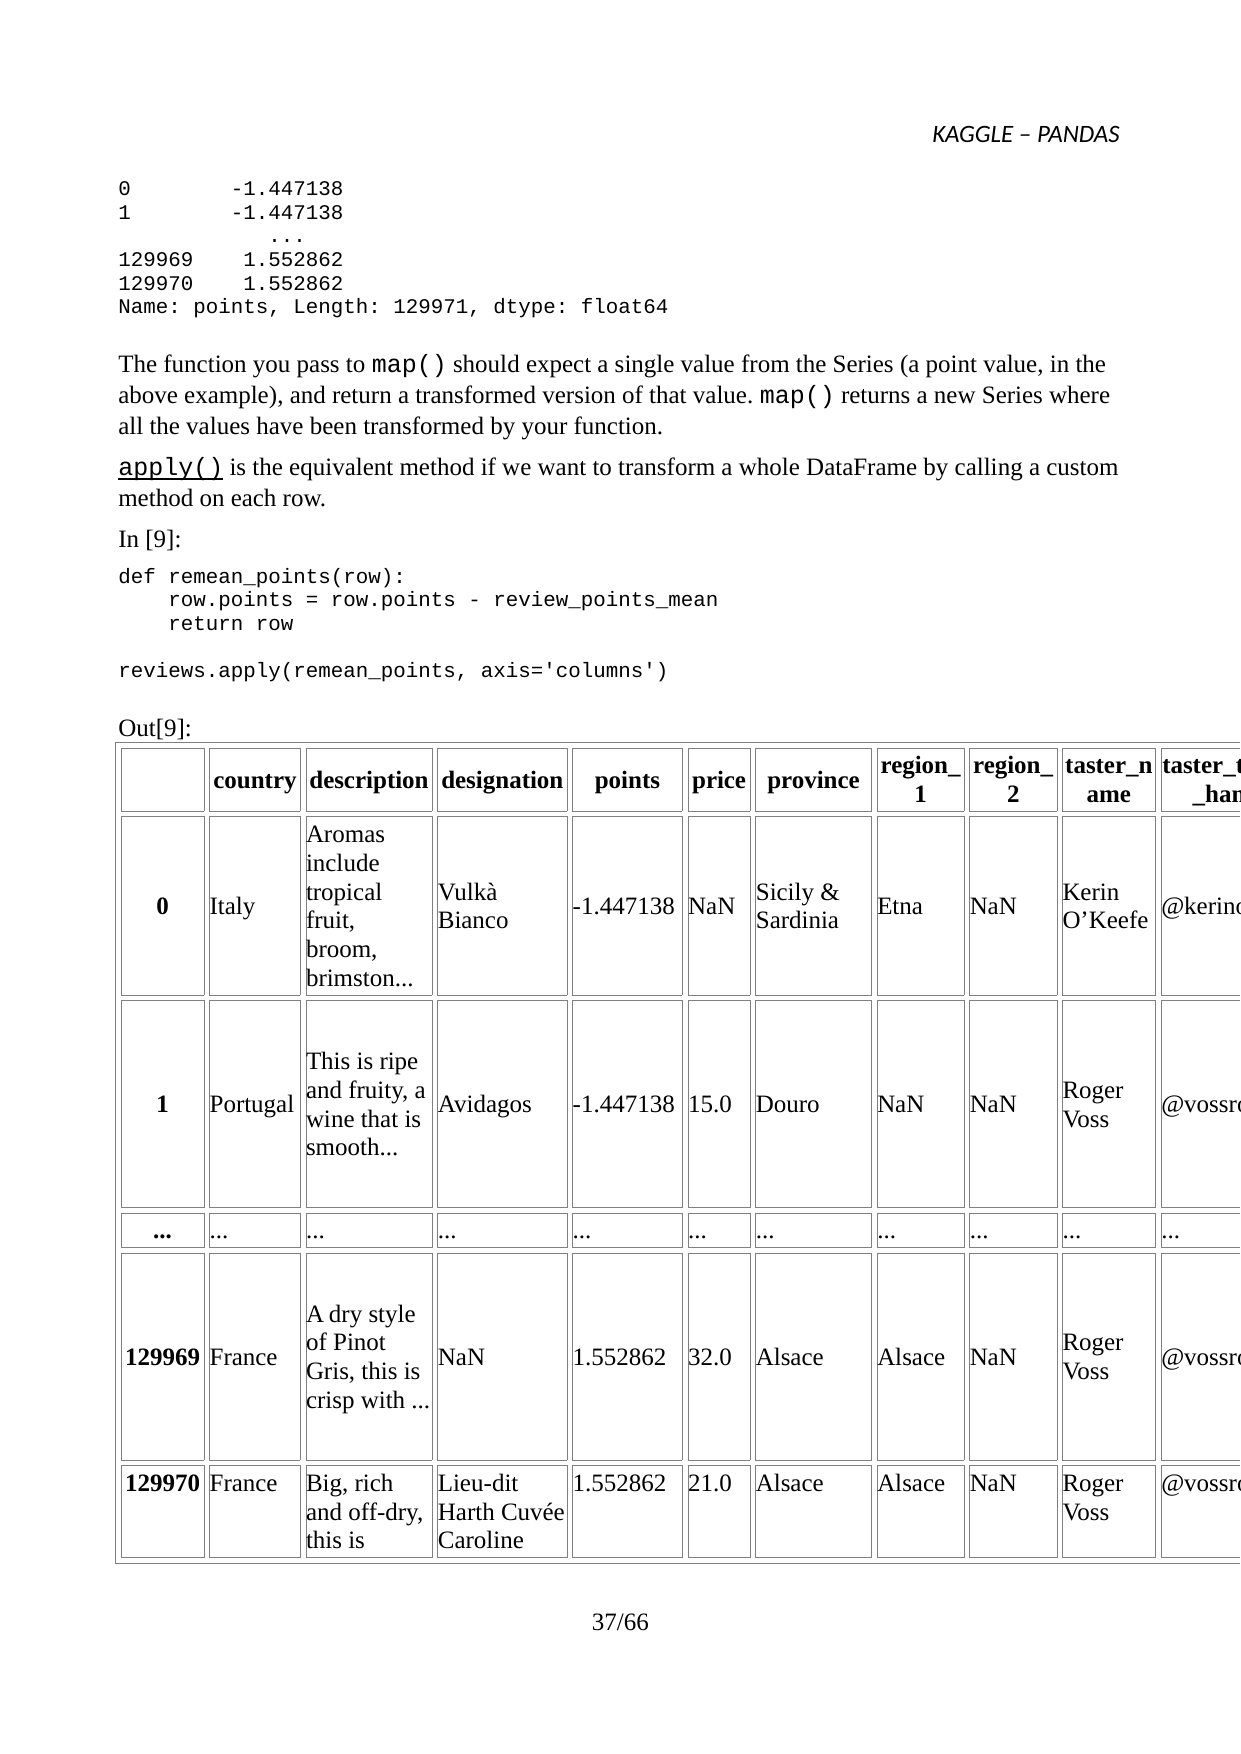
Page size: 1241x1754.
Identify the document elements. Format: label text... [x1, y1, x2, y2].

text def remean_points(row): [118, 566, 1122, 589]
table_header points [570, 743, 685, 811]
text Name: points, Length: 129971, dtype: float64 [118, 296, 1122, 320]
table_header taster_name [1059, 743, 1158, 811]
table_cell @kerinokeefe [1158, 811, 1240, 995]
table_cell 1.552862 [570, 1460, 685, 1557]
table_cell 21.0 [685, 1460, 753, 1557]
table_cell Alsace [753, 1460, 874, 1557]
table_cell NaN [967, 1460, 1059, 1557]
table_cell ... [1059, 1207, 1158, 1247]
table_header taster_twitter_handle [1162, 749, 1240, 811]
table_cell 32.0 [685, 1247, 753, 1460]
table_cell ... [1158, 1207, 1240, 1247]
table_cell Kerin O’Keefe [1059, 811, 1158, 995]
table_header price [685, 743, 753, 811]
table_cell France [206, 1247, 303, 1460]
table_cell ... [570, 1207, 685, 1247]
table_cell This is ripe and fruity, a wine that is smooth... [303, 995, 435, 1207]
table_cell ... [435, 1207, 569, 1247]
table_cell @vossroger [1162, 1254, 1240, 1460]
table_cell ... [874, 1207, 967, 1247]
table_cell @vossroger [1162, 1466, 1240, 1557]
table_cell Vulkà Bianco [435, 811, 569, 995]
table_cell -1.447138 [570, 811, 685, 995]
table_cell @vossroger [1158, 995, 1240, 1207]
table_header [118, 743, 206, 811]
text 129969 1.552862 [118, 249, 1122, 273]
text Out[9]: [118, 713, 1122, 742]
table_cell Douro [753, 995, 874, 1207]
table_cell Aromas include tropical fruit, broom, brimston... [303, 811, 435, 995]
table_cell Roger Voss [1059, 995, 1158, 1207]
table_cell @vossroger [1158, 1247, 1240, 1460]
table_cell Big, rich and off-dry, this is [303, 1460, 435, 1557]
text 0 -1.447138 [118, 178, 1122, 202]
table_cell NaN [874, 995, 967, 1207]
table_cell Lieu-dit Harth Cuvée Caroline [435, 1460, 569, 1557]
text 129970 1.552862 [118, 273, 1122, 296]
table_cell @kerinokeefe [1162, 817, 1240, 995]
table_cell ... [753, 1207, 874, 1247]
table_cell ... [685, 1207, 753, 1247]
table_cell -1.447138 [570, 995, 685, 1207]
table_cell NaN [967, 1247, 1059, 1460]
table_cell Alsace [753, 1247, 874, 1460]
table_cell Sicily & Sardinia [753, 811, 874, 995]
table_cell Alsace [874, 1460, 967, 1557]
table_cell NaN [685, 811, 753, 995]
table_header region_2 [967, 743, 1059, 811]
table_cell A dry style of Pinot Gris, this is crisp with ... [303, 1247, 435, 1460]
table_cell 1 [118, 995, 206, 1207]
table_header country [206, 743, 303, 811]
table_header designation [435, 743, 569, 811]
table_cell 129970 [118, 1460, 206, 1557]
table_header [122, 749, 204, 811]
table_cell 1.552862 [570, 1247, 685, 1460]
table_cell ... [206, 1207, 303, 1247]
table_cell Avidagos [435, 995, 569, 1207]
text ... [118, 225, 1122, 249]
text 1 -1.447138 [118, 202, 1122, 225]
table_header taster_twitter_handle [1158, 743, 1240, 811]
table_header province [753, 743, 874, 811]
text apply() is the equivalent method if we want to transform a whole DataFrame by calling a custom method on each row. [118, 452, 1122, 512]
table_cell Alsace [874, 1247, 967, 1460]
table_header description [303, 743, 435, 811]
table_cell @vossroger [1162, 1001, 1240, 1207]
table_cell ... [967, 1207, 1059, 1247]
table_cell 15.0 [685, 995, 753, 1207]
table_cell NaN [967, 811, 1059, 995]
table_cell ... [303, 1207, 435, 1247]
table_cell Roger Voss [1059, 1460, 1158, 1557]
text reviews.apply(remean_points, axis='columns') [118, 660, 1122, 684]
table_header region_1 [874, 743, 967, 811]
table_cell 0 [118, 811, 206, 995]
table_cell 129969 [118, 1247, 206, 1460]
text return row [118, 613, 1122, 637]
table_cell NaN [967, 995, 1059, 1207]
text The function you pass to map() should expect a single value from the Series (a point value, in the above example), and return a transformed version of that value. map() returns a new Series where all the values have been transformed by your function. [118, 349, 1122, 440]
text row.points = row.points - review_points_mean [118, 589, 1122, 613]
table_cell Etna [874, 811, 967, 995]
table_cell ... [118, 1207, 206, 1247]
table_cell Italy [206, 811, 303, 995]
table_cell NaN [435, 1247, 569, 1460]
table_cell @vossroger [1158, 1460, 1240, 1557]
text In [9]: [118, 524, 1122, 553]
table_cell Portugal [206, 995, 303, 1207]
table_cell France [206, 1460, 303, 1557]
table_cell Roger Voss [1059, 1247, 1158, 1460]
